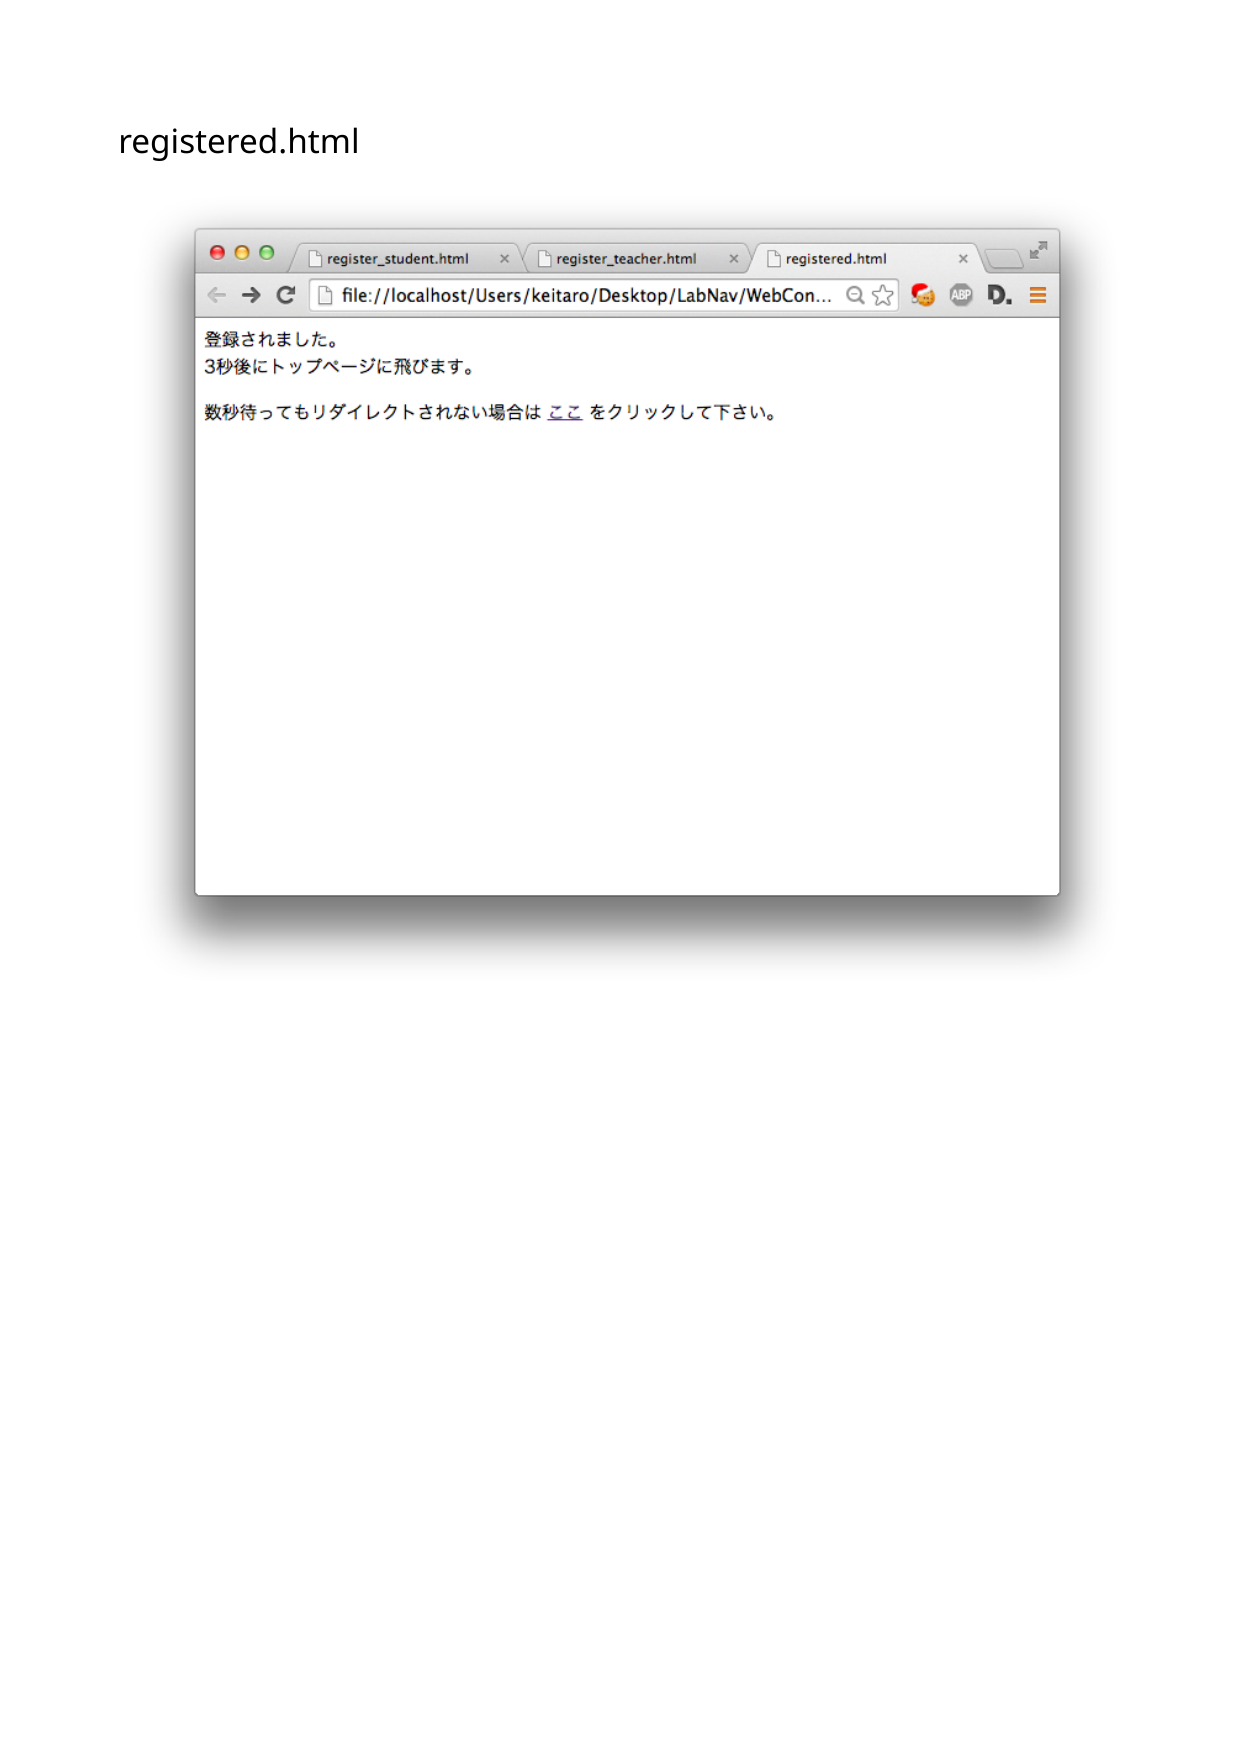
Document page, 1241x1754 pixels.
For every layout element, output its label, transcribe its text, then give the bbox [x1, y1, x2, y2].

picture [125, 187, 1130, 993]
text registered.html [118, 118, 1122, 163]
